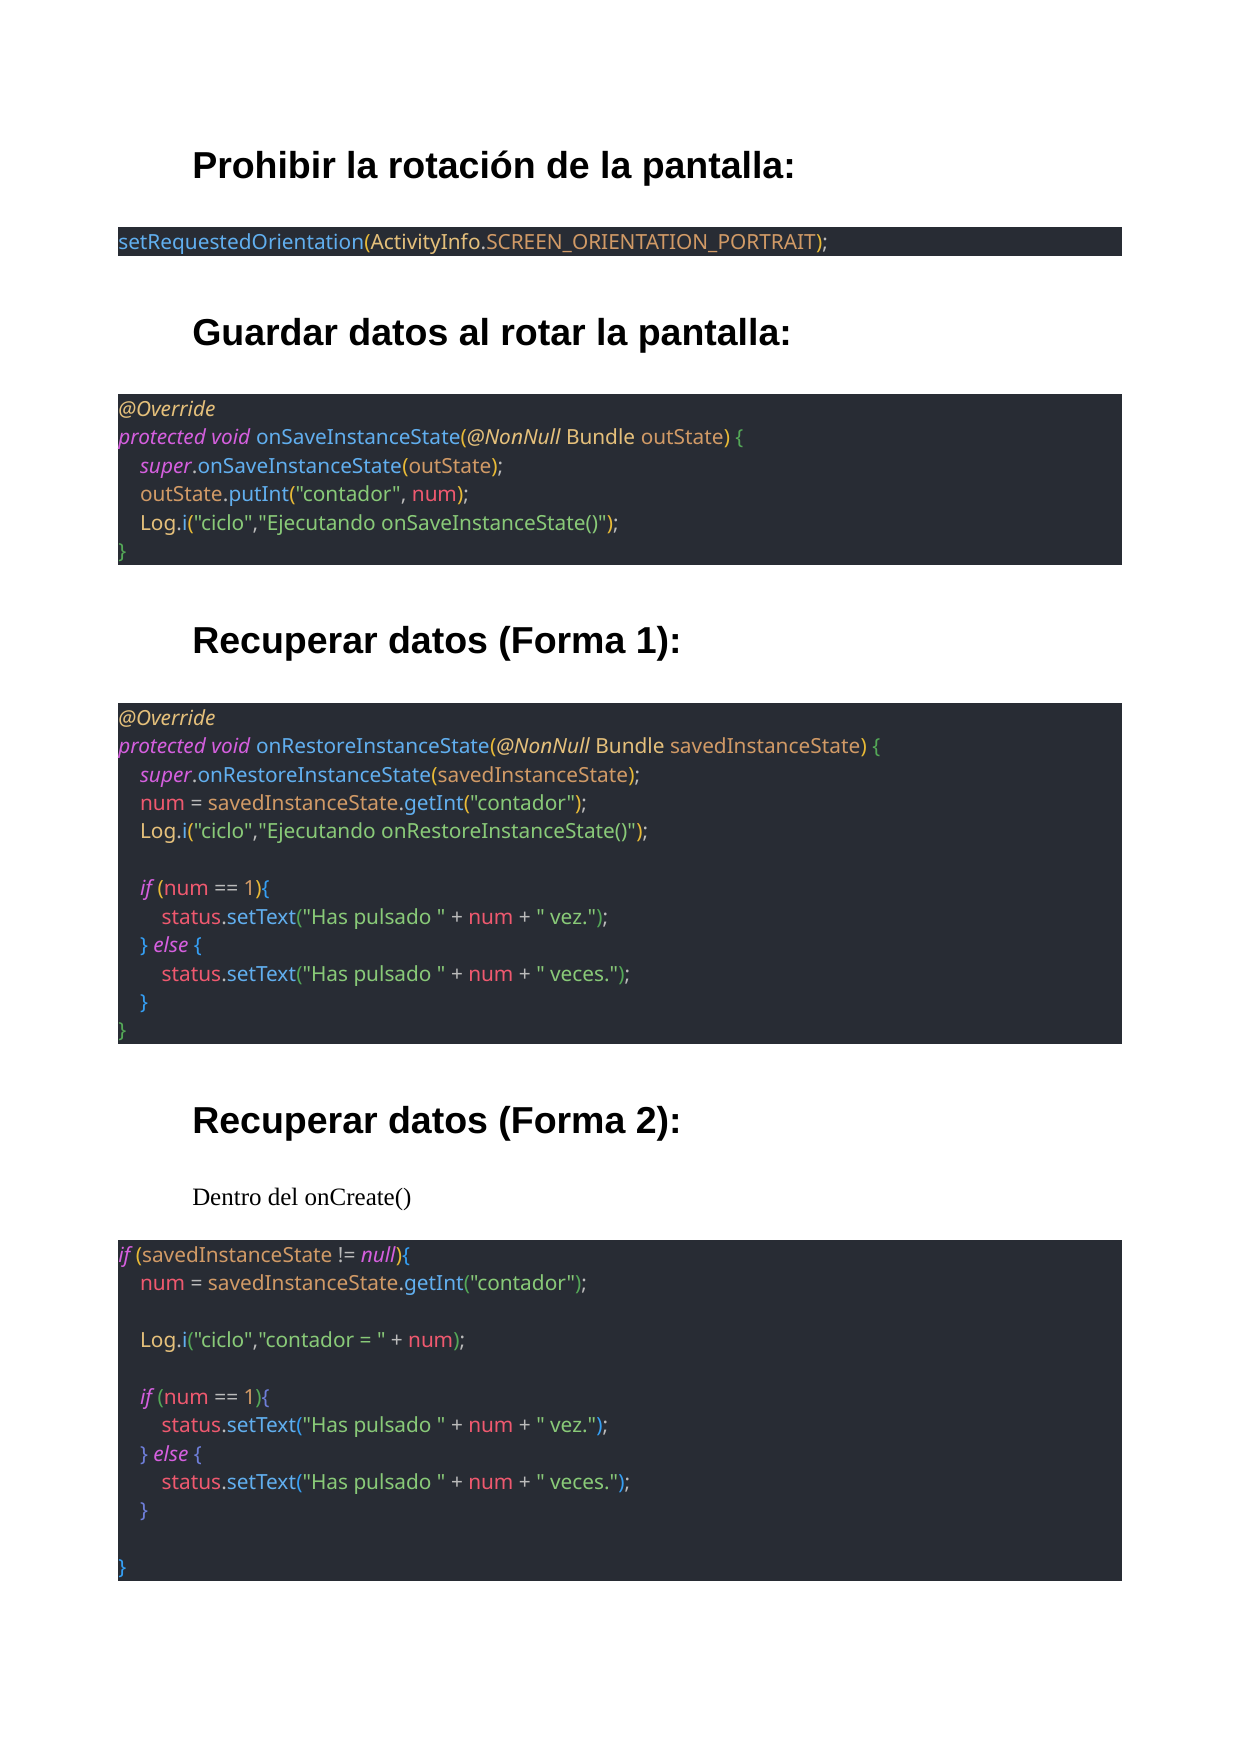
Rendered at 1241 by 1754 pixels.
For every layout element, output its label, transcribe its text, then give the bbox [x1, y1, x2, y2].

text if (savedInstanceState != null){ num = savedInstanceState.getInt("contador"); Log.i("ciclo","contador = " + num); if (num == 1){ status.setText("Has pulsado " + num + " vez."); } else { status.setText("Has pulsado " + num + " veces."); } } [118, 1240, 1122, 1581]
subtitle Guardar datos al rotar la pantalla: [118, 310, 1122, 353]
text setRequestedOrientation(ActivityInfo.SCREEN_ORIENTATION_PORTRAIT); [118, 227, 1122, 256]
text @Override protected void onRestoreInstanceState(@NonNull Bundle savedInstanceState) { super.onRestoreInstanceState(savedInstanceState); num = savedInstanceState.getInt("contador"); Log.i("ciclo","Ejecutando onRestoreInstanceState()"); if (num == 1){ status.setText("Has pulsado " + num + " vez."); } else { status.setText("Has pulsado " + num + " veces."); } } [118, 703, 1122, 1044]
text @Override protected void onSaveInstanceState(@NonNull Bundle outState) { super.onSaveInstanceState(outState); outState.putInt("contador", num); Log.i("ciclo","Ejecutando onSaveInstanceState()"); } [118, 394, 1122, 565]
subtitle Prohibir la rotación de la pantalla: [118, 143, 1122, 186]
subtitle Recuperar datos (Forma 2): [118, 1098, 1122, 1141]
text Dentro del onCreate() [118, 1182, 1122, 1211]
subtitle Recuperar datos (Forma 1): [118, 618, 1122, 662]
